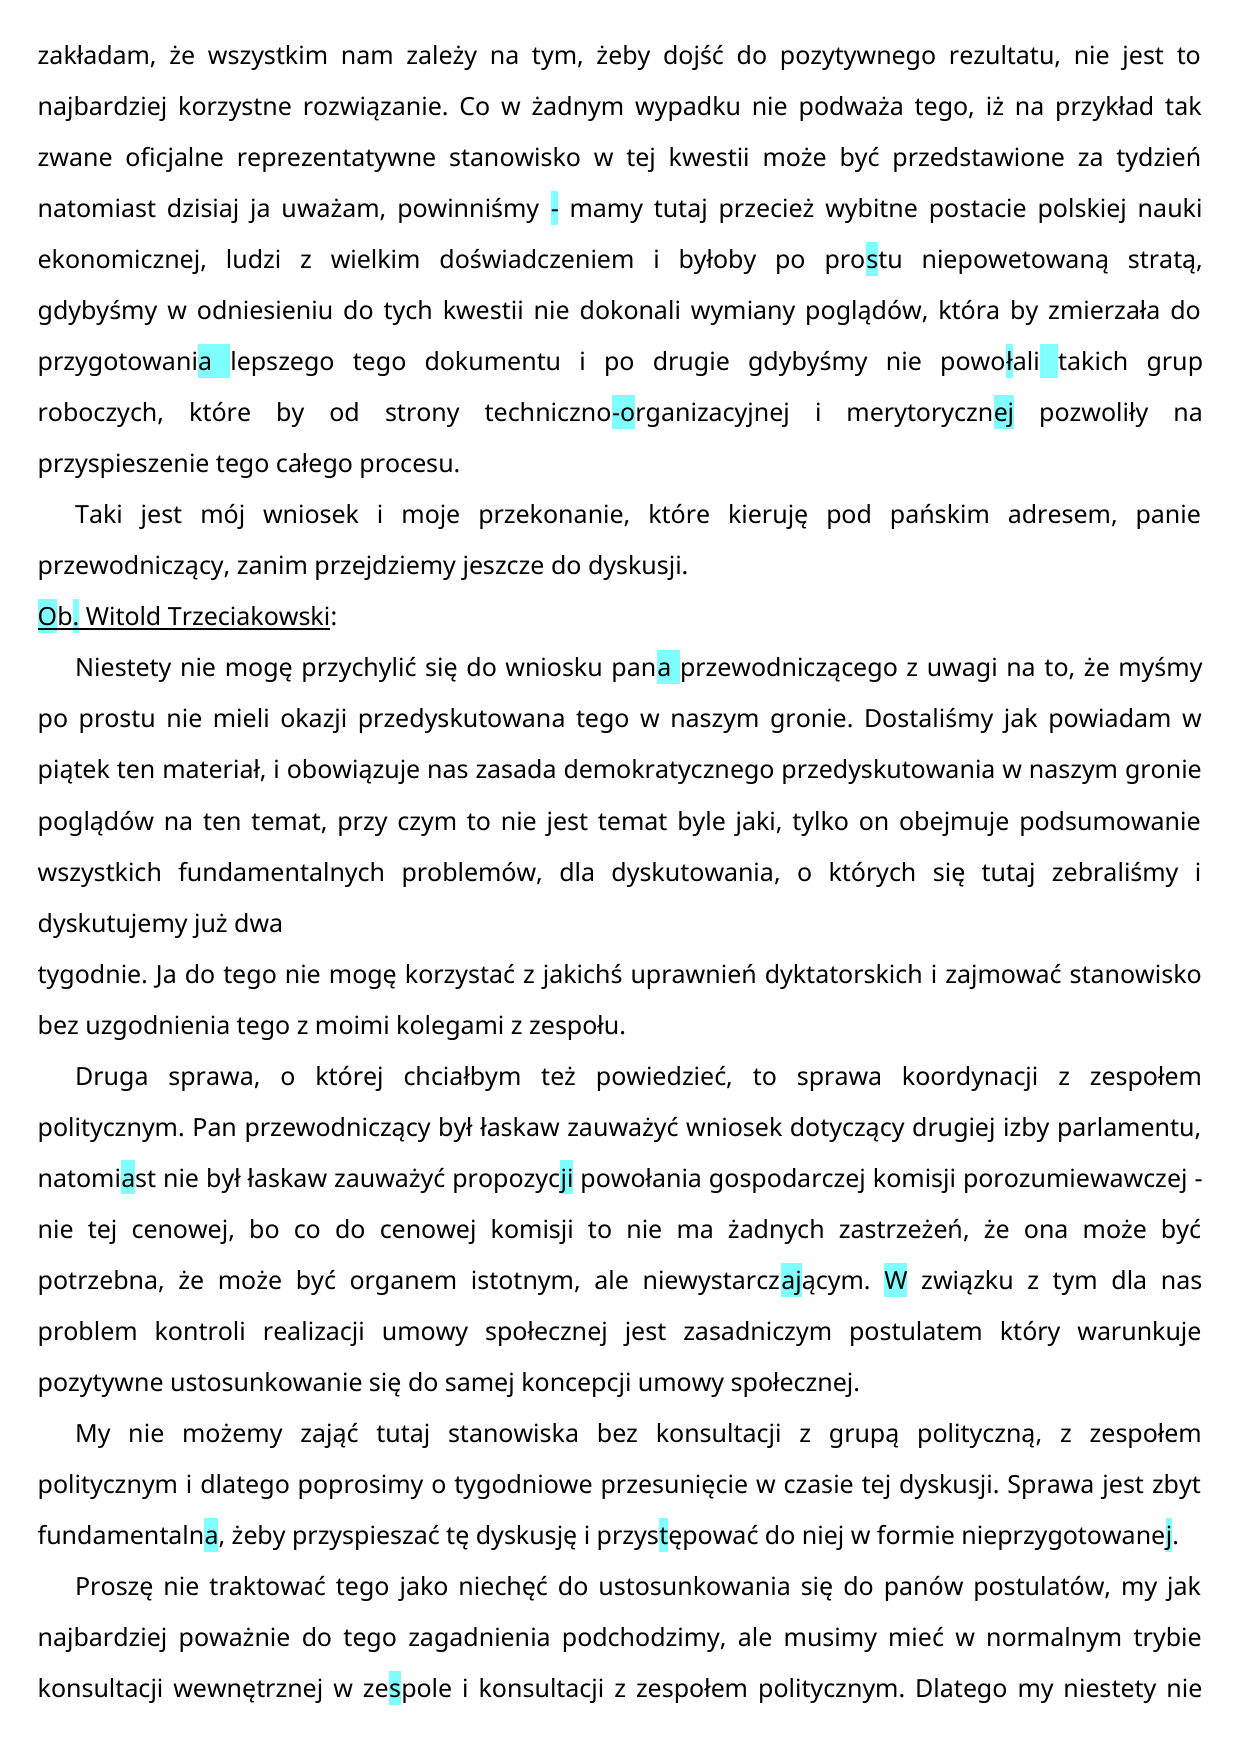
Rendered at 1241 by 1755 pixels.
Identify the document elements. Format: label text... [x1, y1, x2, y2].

text Taki jest mój wniosek i moje przekonanie, które kieruję pod pańskim adresem, panie przewodniczący, zanim przejdziemy jeszcze do dyskusji. [37, 497, 1203, 582]
text Ob. Witold Trzeciakowski: [37, 599, 1203, 633]
text Druga sprawa, o której chciałbym też powiedzieć, to sprawa koordynacji z zespołem politycznym. Pan przewodniczący był łaskaw zauważyć wniosek dotyczący drugiej izby parlamentu, natomiast nie był łaskaw zauważyć propozycji powołania gospodarczej komisji porozumiewawczej - nie tej cenowej, bo co do cenowej komisji to nie ma żadnych zastrzeżeń, że ona może być potrzebna, że może być organem istotnym, ale niewystarczającym. W związku z tym dla nas problem kontroli realizacji umowy społecznej jest zasadniczym postulatem który warunkuje pozytywne ustosunkowanie się do samej koncepcji umowy społecznej. [37, 1058, 1203, 1399]
text My nie możemy zająć tutaj stanowiska bez konsultacji z grupą polityczną, z zespołem politycznym i dlatego poprosimy o tygodniowe przesunięcie w czasie tej dyskusji. Sprawa jest zbyt fundamentalna, żeby przyspieszać tę dyskusję i przystępować do niej w formie nieprzygotowanej. [37, 1416, 1203, 1552]
text Niestety nie mogę przychylić się do wniosku pana przewodniczącego z uwagi na to, że myśmy po prostu nie mieli okazji przedyskutowana tego w naszym gronie. Dostaliśmy jak powiadam w piątek ten materiał, i obowiązuje nas zasada demokratycznego przedyskutowania w naszym gronie poglądów na ten temat, przy czym to nie jest temat byle jaki, tylko on obejmuje podsumowanie wszystkich fundamentalnych problemów, dla dyskutowania, o których się tutaj zebraliśmy i dyskutujemy już dwa [37, 650, 1203, 939]
text Proszę nie traktować tego jako niechęć do ustosunkowania się do panów postulatów, my jak najbardziej poważnie do tego zagadnienia podchodzimy, ale musimy mieć w normalnym trybie konsultacji wewnętrznej w zespole i konsultacji z zespołem politycznym. Dlatego my niestety nie [37, 1569, 1203, 1705]
text tygodnie. Ja do tego nie mogę korzystać z jakichś uprawnień dyktatorskich i zajmować stanowisko bez uzgodnienia tego z moimi kolegami z zespołu. [37, 956, 1203, 1041]
text zakładam, że wszystkim nam zależy na tym, żeby dojść do pozytywnego rezultatu, nie jest to najbardziej korzystne rozwiązanie. Co w żadnym wypadku nie podważa tego, iż na przykład tak zwane oficjalne reprezentatywne stanowisko w tej kwestii może być przedstawione za tydzień natomiast dzisiaj ja uważam, powinniśmy - mamy tutaj przecież wybitne postacie polskiej nauki ekonomicznej, ludzi z wielkim doświadczeniem i byłoby po prostu niepowetowaną stratą, gdybyśmy w odniesieniu do tych kwestii nie dokonali wymiany poglądów, która by zmierzała do przygotowania lepszego tego dokumentu i po drugie gdybyśmy nie powołali takich grup roboczych, które by od strony techniczno-organizacyjnej i merytorycznej pozwoliły na przyspieszenie tego całego procesu. [37, 37, 1203, 480]
